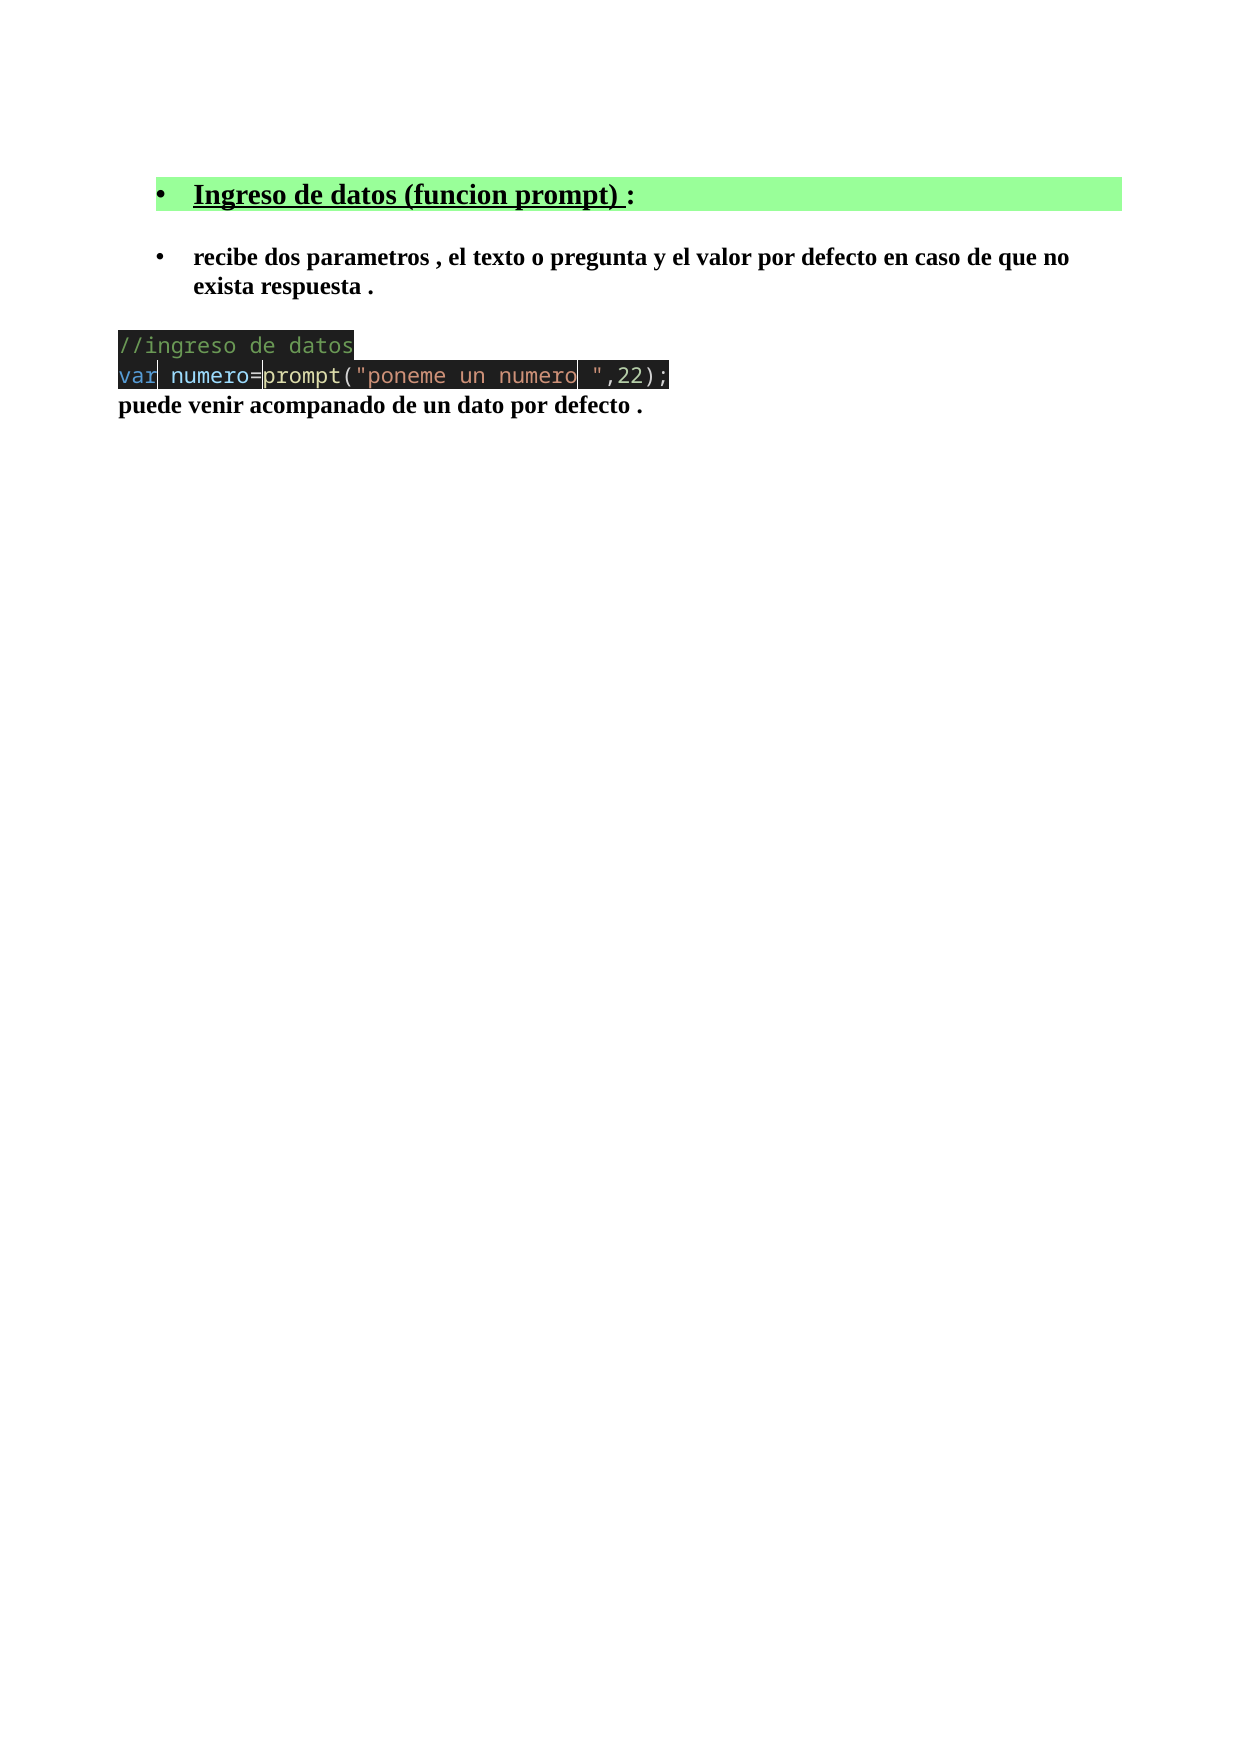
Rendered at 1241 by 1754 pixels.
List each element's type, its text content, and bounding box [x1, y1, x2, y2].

list Ingreso de datos (funcion prompt) : [156, 177, 1122, 211]
text //ingreso de datos [118, 330, 1122, 360]
list recibe dos parametros , el texto o pregunta y el valor por defecto en caso de que no exista respuesta . [156, 241, 1122, 300]
text var numero=prompt("poneme un numero ",22); [118, 360, 1122, 389]
text puede venir acompanado de un dato por defecto . [118, 389, 1122, 419]
